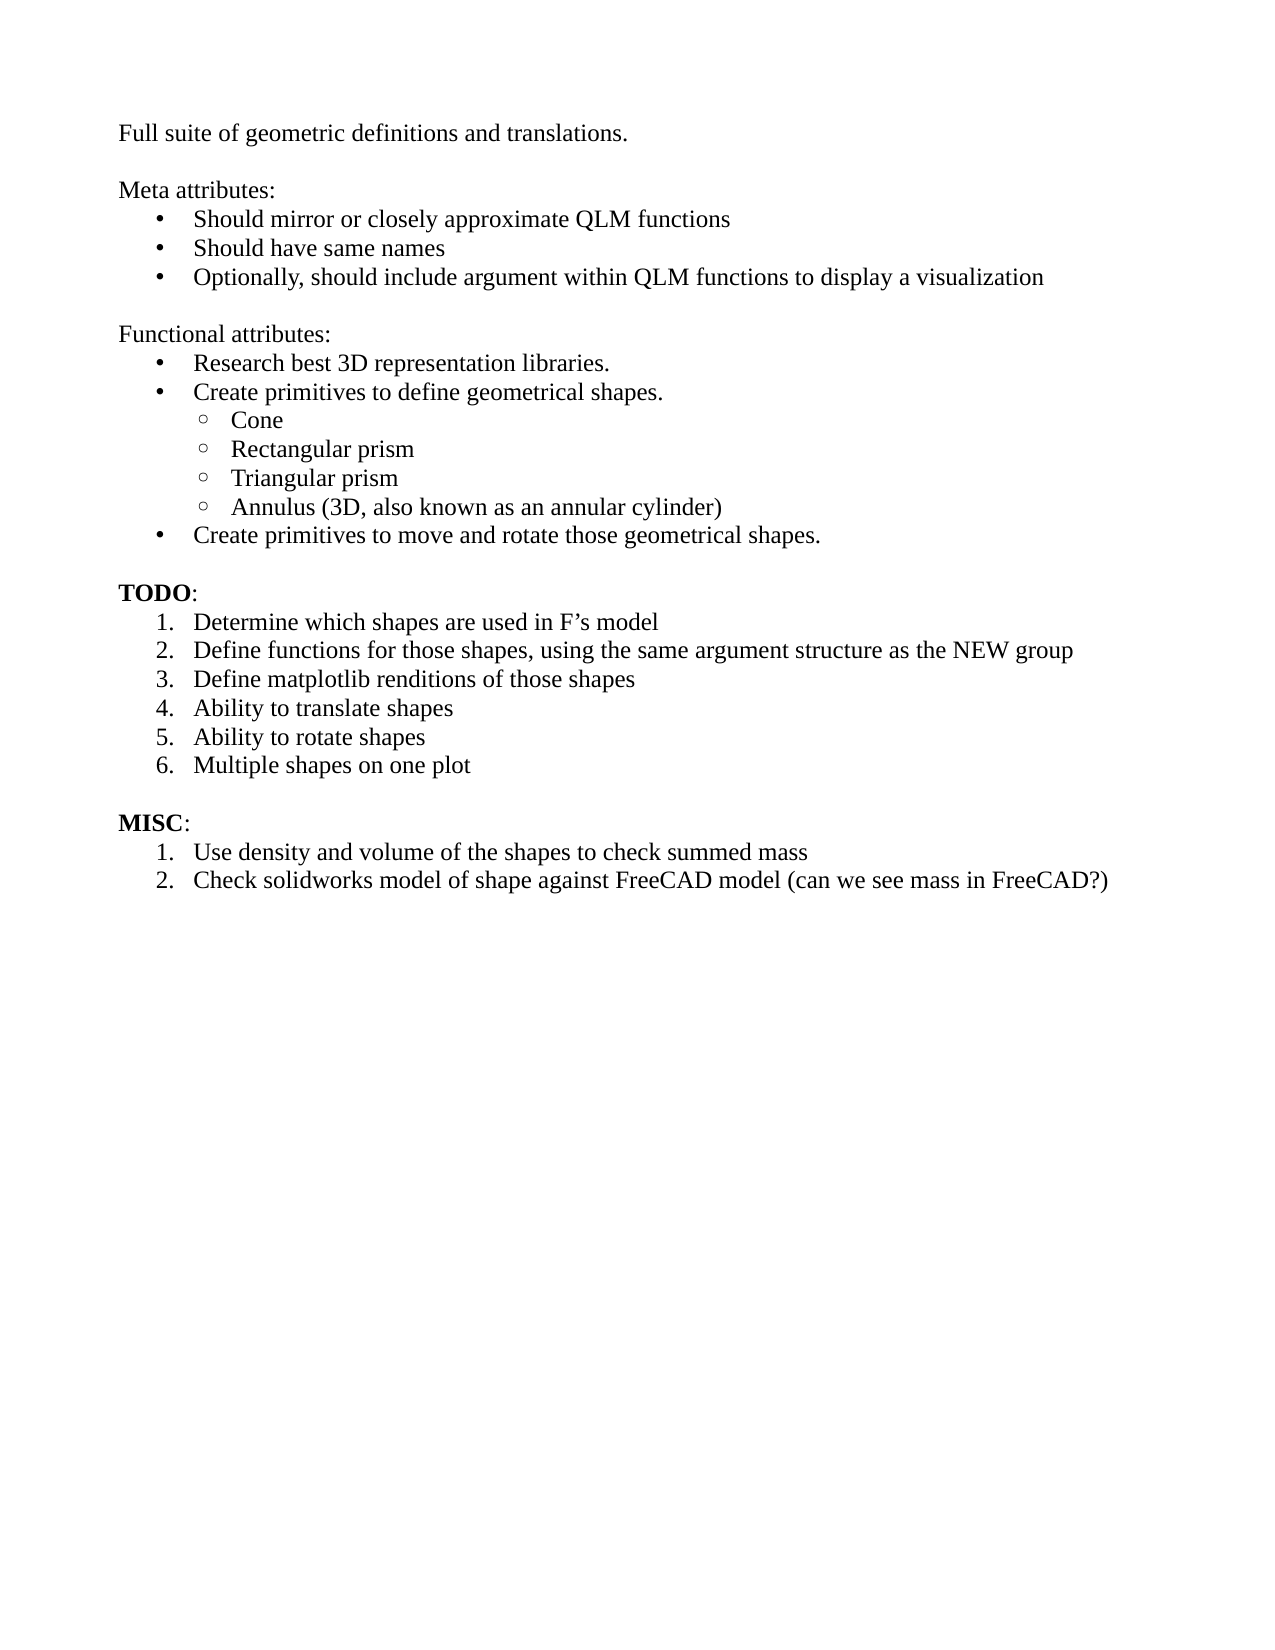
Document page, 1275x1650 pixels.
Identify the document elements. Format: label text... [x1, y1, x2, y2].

list Create primitives to move and rotate those geometrical shapes. [156, 521, 1157, 549]
text Functional attributes: [118, 319, 1157, 348]
text Full suite of geometric definitions and translations. [118, 118, 1157, 147]
list Define functions for those shapes, using the same argument structure as the NEW group [156, 636, 1157, 664]
list Triangular prism [193, 463, 1157, 492]
list Define matplotlib renditions of those shapes [156, 664, 1157, 693]
text MISC: [118, 808, 1157, 837]
list Create primitives to define geometrical shapes. [156, 377, 1157, 406]
list Determine which shapes are used in F’s model [156, 607, 1157, 636]
list Multiple shapes on one plot [156, 751, 1157, 779]
text TODO: [118, 578, 1157, 607]
list Research best 3D representation libraries. [156, 348, 1157, 377]
list Should have same names [156, 233, 1157, 262]
list Cone [193, 406, 1157, 434]
list Use density and volume of the shapes to check summed mass [156, 837, 1157, 866]
list Ability to rotate shapes [156, 722, 1157, 751]
list Check solidworks model of shape against FreeCAD model (can we see mass in FreeCAD?) [156, 866, 1157, 894]
text Meta attributes: [118, 176, 1157, 204]
list Annulus (3D, also known as an annular cylinder) [193, 492, 1157, 521]
list Optionally, should include argument within QLM functions to display a visualization [156, 262, 1157, 291]
list Should mirror or closely approximate QLM functions [156, 204, 1157, 233]
list Ability to translate shapes [156, 693, 1157, 722]
list Rectangular prism [193, 434, 1157, 463]
